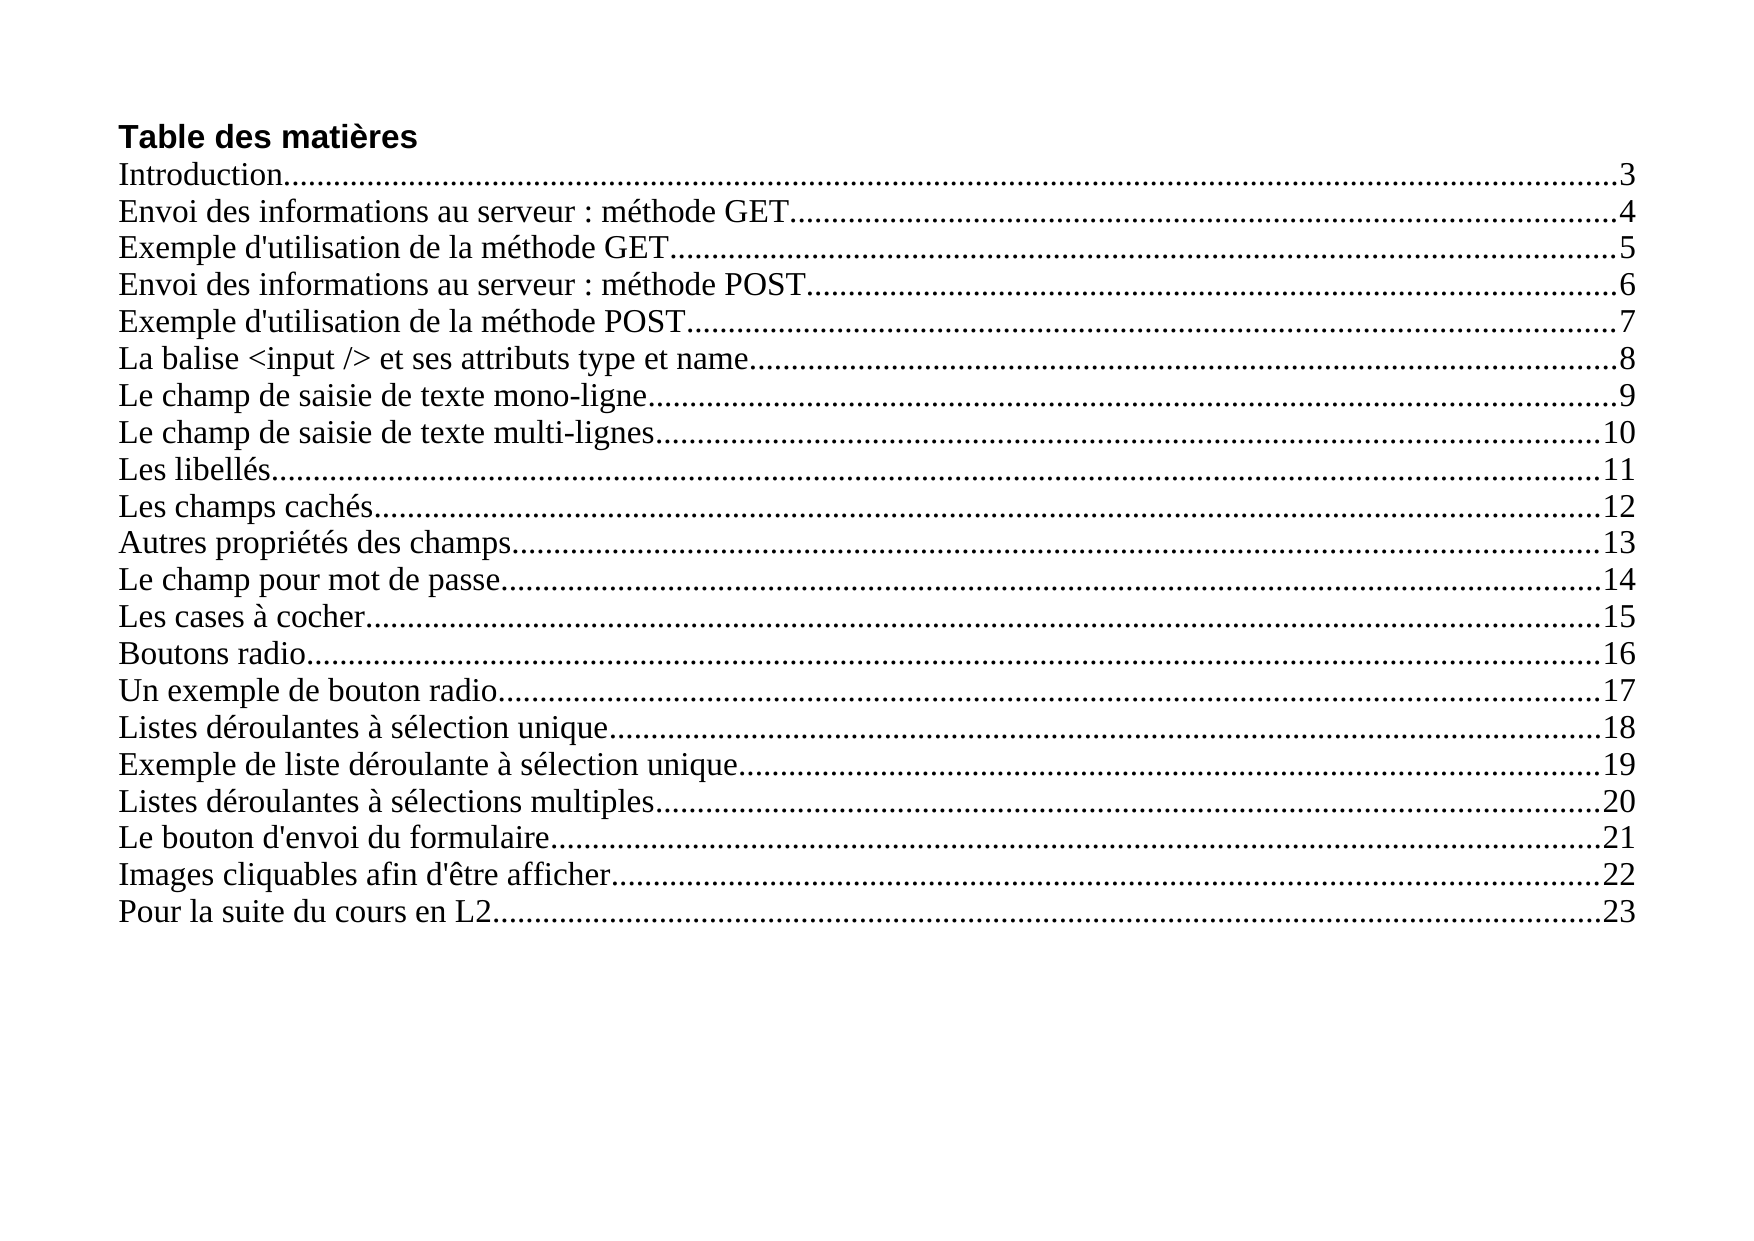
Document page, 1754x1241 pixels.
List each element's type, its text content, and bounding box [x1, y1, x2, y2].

text Autres propriétés des champs 13 [118, 524, 1636, 561]
text Envoi des informations au serveur : méthode POST 6 [118, 266, 1636, 303]
text Boutons radio 16 [118, 635, 1636, 672]
text Exemple d'utilisation de la méthode GET 5 [118, 229, 1636, 266]
text Un exemple de bouton radio 17 [118, 672, 1636, 708]
text Images cliquables afin d'être afficher 22 [118, 856, 1636, 893]
text Envoi des informations au serveur : méthode GET 4 [118, 192, 1636, 229]
text Exemple d'utilisation de la méthode POST 7 [118, 303, 1636, 340]
text Exemple de liste déroulante à sélection unique 19 [118, 745, 1636, 782]
text Listes déroulantes à sélections multiples 20 [118, 782, 1636, 819]
text Le champ pour mot de passe 14 [118, 561, 1636, 598]
text Les champs cachés 12 [118, 487, 1636, 524]
text Pour la suite du cours en L2 23 [118, 893, 1636, 930]
text Listes déroulantes à sélection unique 18 [118, 708, 1636, 745]
text Introduction 3 [118, 155, 1636, 192]
text Le champ de saisie de texte mono-ligne 9 [118, 377, 1636, 413]
text Les cases à cocher 15 [118, 598, 1636, 635]
text La balise <input /> et ses attributs type et name 8 [118, 340, 1636, 377]
text Le champ de saisie de texte multi-lignes 10 [118, 413, 1636, 450]
text Les libellés 11 [118, 450, 1636, 487]
subtitle Table des matières [118, 118, 1636, 155]
text Le bouton d'envoi du formulaire 21 [118, 819, 1636, 856]
